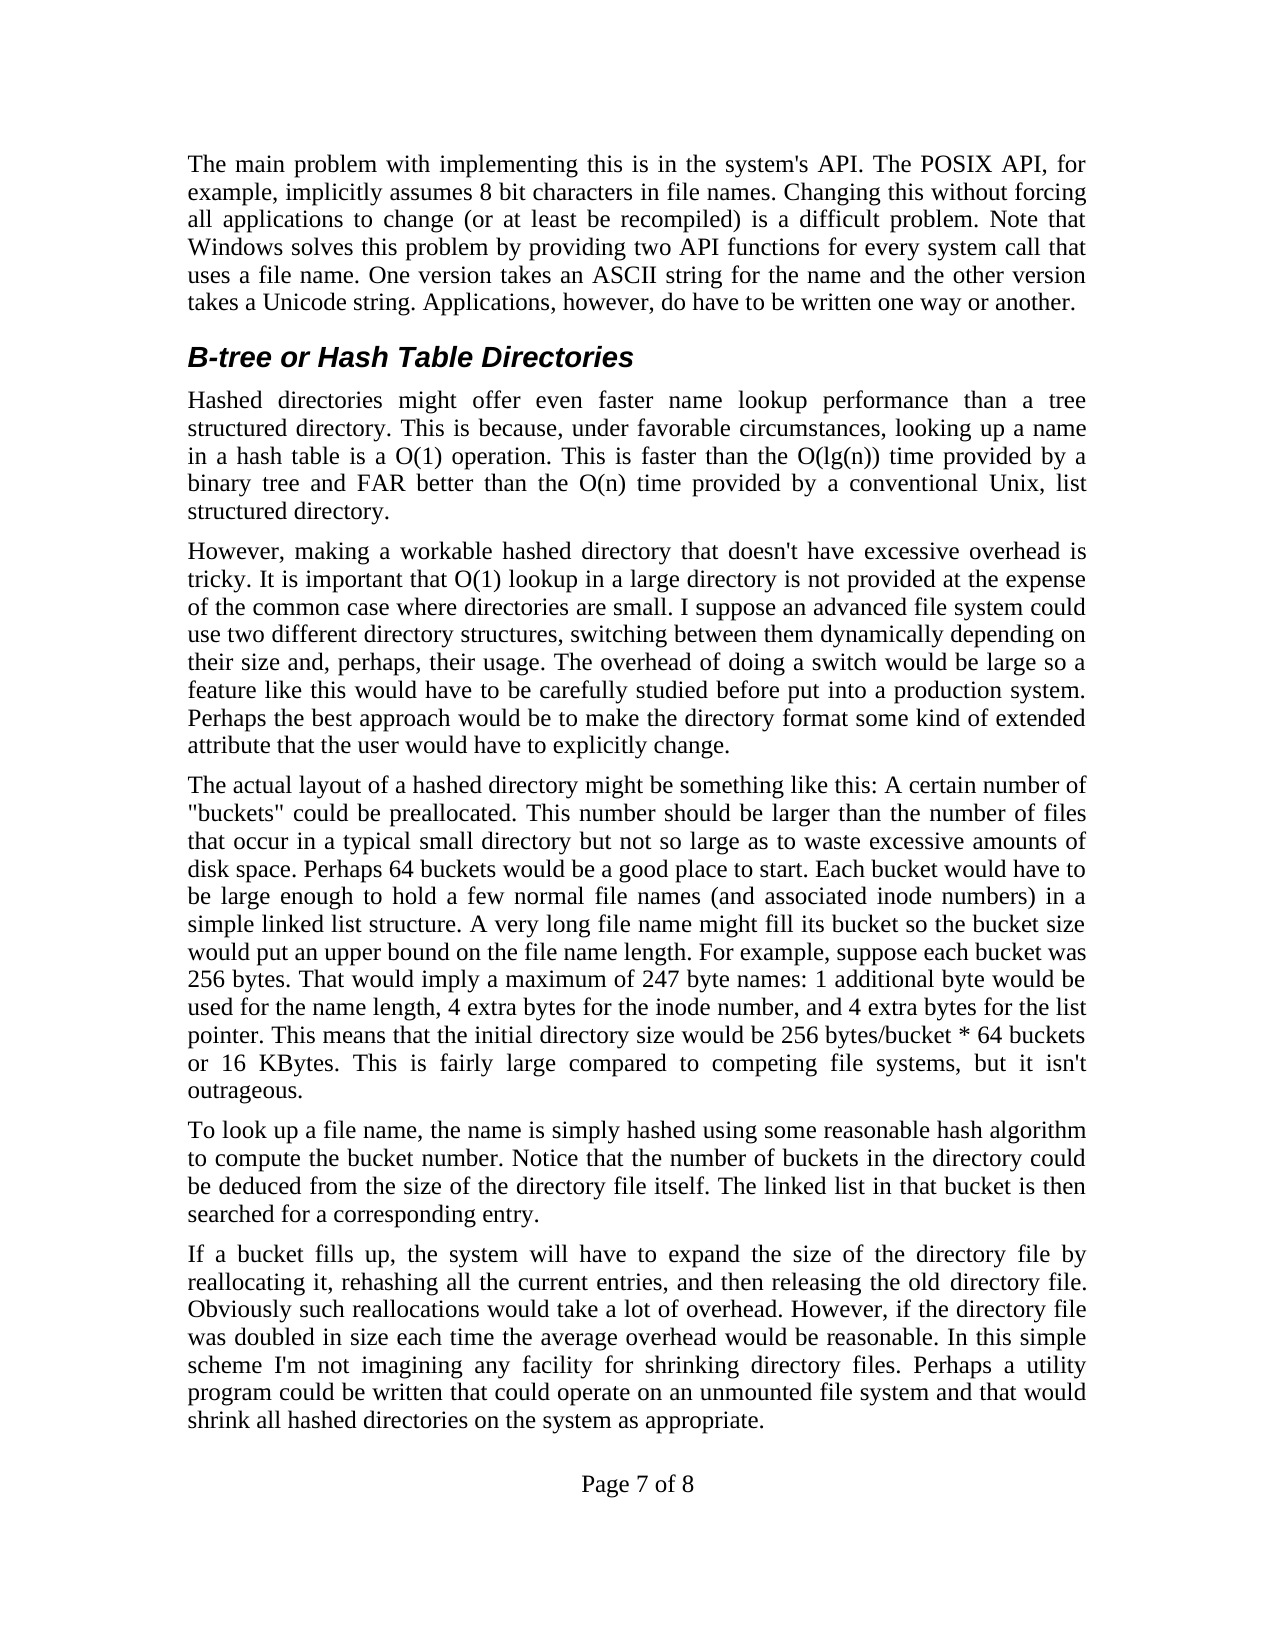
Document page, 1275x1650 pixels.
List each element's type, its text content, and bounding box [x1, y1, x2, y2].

text Hashed directories might offer even faster name lookup performance than a tree structured directory. This is because, under favorable circumstances, looking up a name in a hash table is a O(1) operation. This is faster than the O(lg(n)) time provided by a binary tree and FAR better than the O(n) time provided by a conventional Unix, list structured directory. [187, 386, 1087, 525]
text However, making a workable hashed directory that doesn't have excessive overhead is tricky. It is important that O(1) lookup in a large directory is not provided at the expense of the common case where directories are small. I suppose an advanced file system could use two different directory structures, switching between them dynamically depending on their size and, perhaps, their usage. The overhead of doing a switch would be large so a feature like this would have to be carefully studied before put into a production system. Perhaps the best approach would be to make the directory format some kind of extended attribute that the user would have to explicitly change. [187, 537, 1087, 759]
subtitle B-tree or Hash Table Directories [187, 341, 1087, 374]
text If a bucket fills up, the system will have to expand the size of the directory file by reallocating it, rehashing all the current entries, and then releasing the old directory file. Obviously such reallocations would take a lot of overhead. However, if the directory file was doubled in size each time the average overhead would be reasonable. In this simple scheme I'm not imagining any facility for shrinking directory files. Perhaps a utility program could be written that could operate on an unmounted file system and that would shrink all hashed directories on the system as appropriate. [187, 1240, 1087, 1434]
text The main problem with implementing this is in the system's API. The POSIX API, for example, implicitly assumes 8 bit characters in file names. Changing this without forcing all applications to change (or at least be recompiled) is a difficult problem. Note that Windows solves this problem by providing two API functions for every system call that uses a file name. One version takes an ASCII string for the name and the other version takes a Unicode string. Applications, however, do have to be written one way or another. [187, 150, 1087, 316]
text The actual layout of a hashed directory might be something like this: A certain number of "buckets" could be preallocated. This number should be larger than the number of files that occur in a typical small directory but not so large as to waste excessive amounts of disk space. Perhaps 64 buckets would be a good place to start. Each bucket would have to be large enough to hold a few normal file names (and associated inode numbers) in a simple linked list structure. A very long file name might fill its bucket so the bucket size would put an upper bound on the file name length. For example, suppose each bucket was 256 bytes. That would imply a maximum of 247 byte names: 1 additional byte would be used for the name length, 4 extra bytes for the inode number, and 4 extra bytes for the list pointer. This means that the initial directory size would be 256 bytes/bucket * 64 buckets or 16 KBytes. This is fairly large compared to competing file systems, but it isn't outrageous. [187, 772, 1087, 1104]
text To look up a file name, the name is simply hashed using some reasonable hash algorithm to compute the bucket number. Notice that the number of buckets in the directory could be deduced from the size of the directory file itself. The linked list in that bucket is then searched for a corresponding entry. [187, 1117, 1087, 1227]
